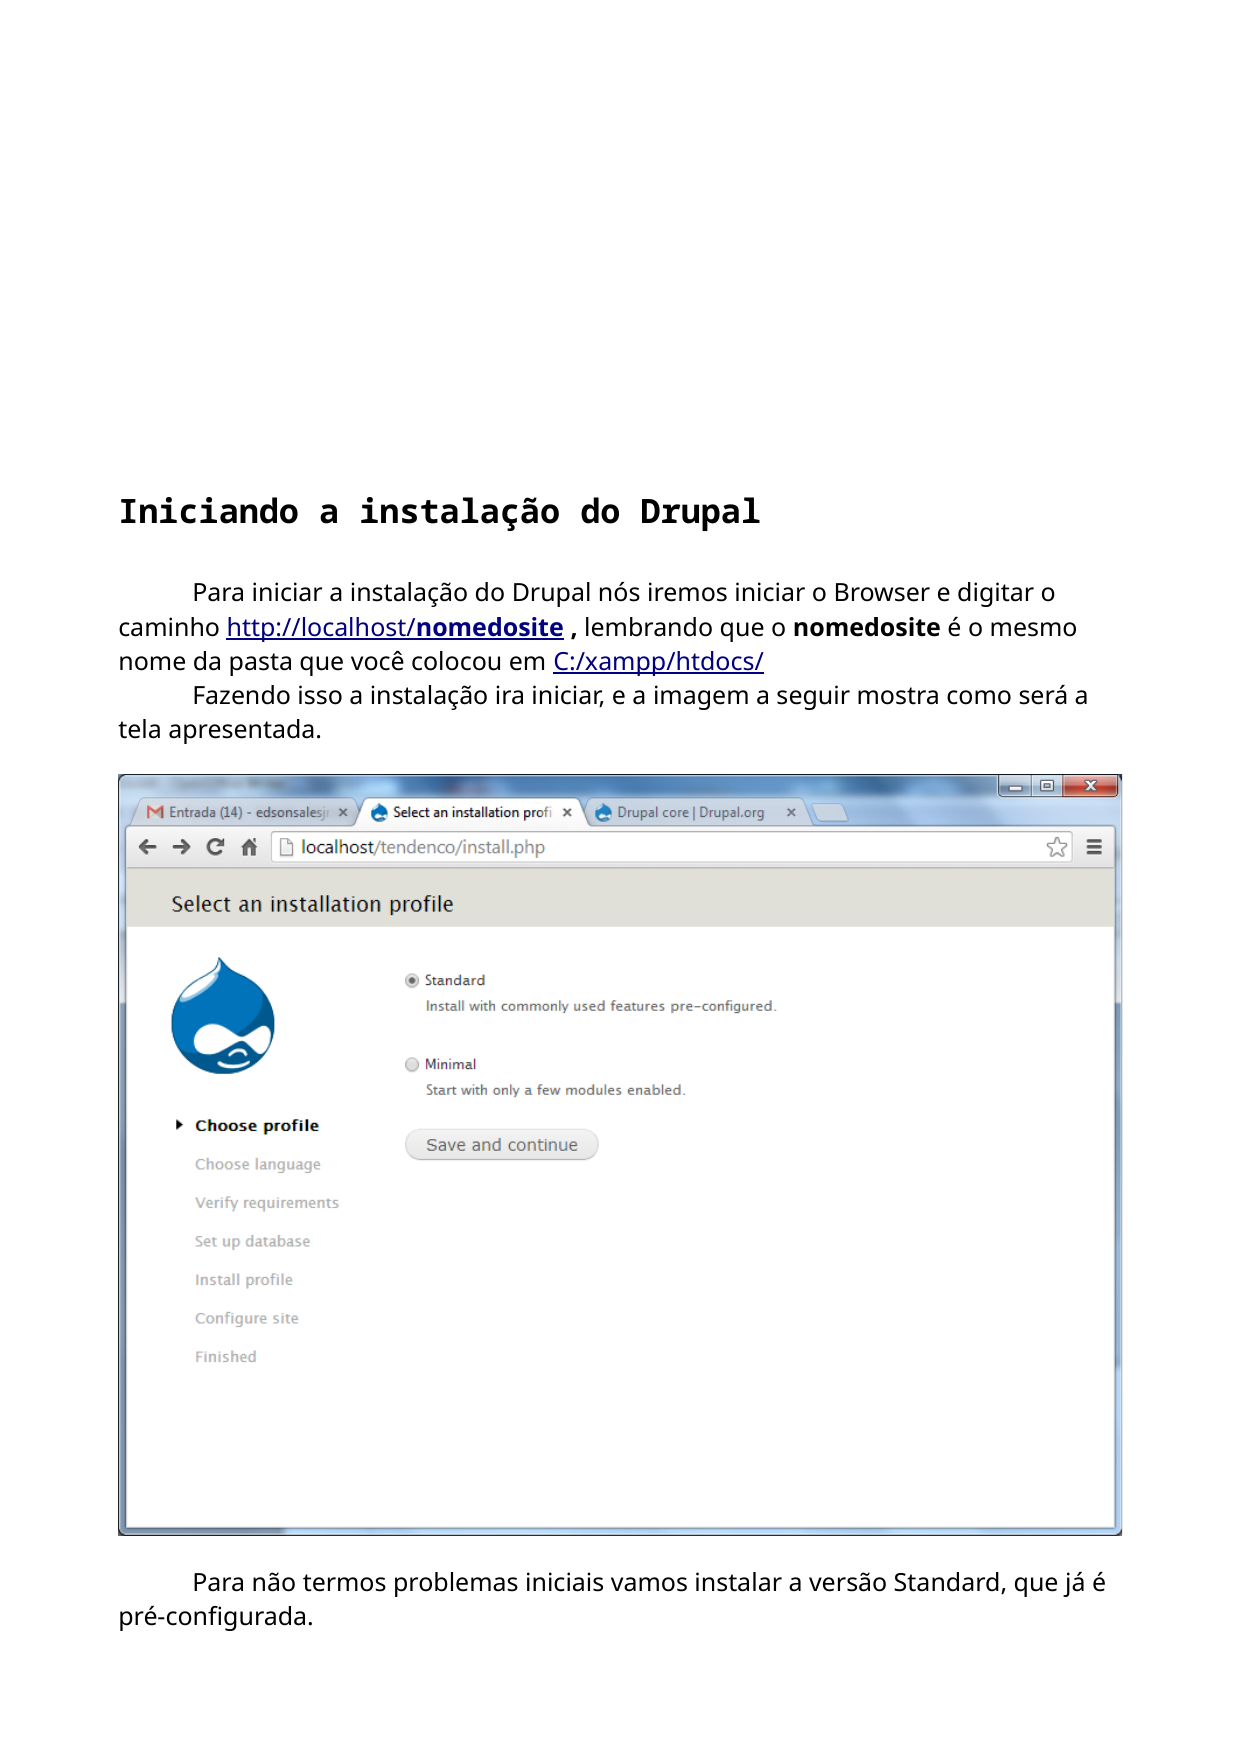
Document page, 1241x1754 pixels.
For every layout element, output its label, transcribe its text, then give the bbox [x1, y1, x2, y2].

picture [118, 774, 1123, 1536]
text Para iniciar a instalação do Drupal nós iremos iniciar o Browser e digitar o caminho http://localhost/nomedosite , lembrando que o nomedosite é o mesmo nome da pasta que você colocou em C:/xampp/htdocs/ [118, 575, 1122, 677]
text Fazendo isso a instalação ira iniciar, e a imagem a seguir mostra como será a tela apresentada. [118, 677, 1122, 745]
text Para não termos problemas iniciais vamos instalar a versão Standard, que já é pré-configurada. [118, 1564, 1122, 1632]
subtitle Iniciando a instalação do Drupal [118, 488, 1122, 534]
